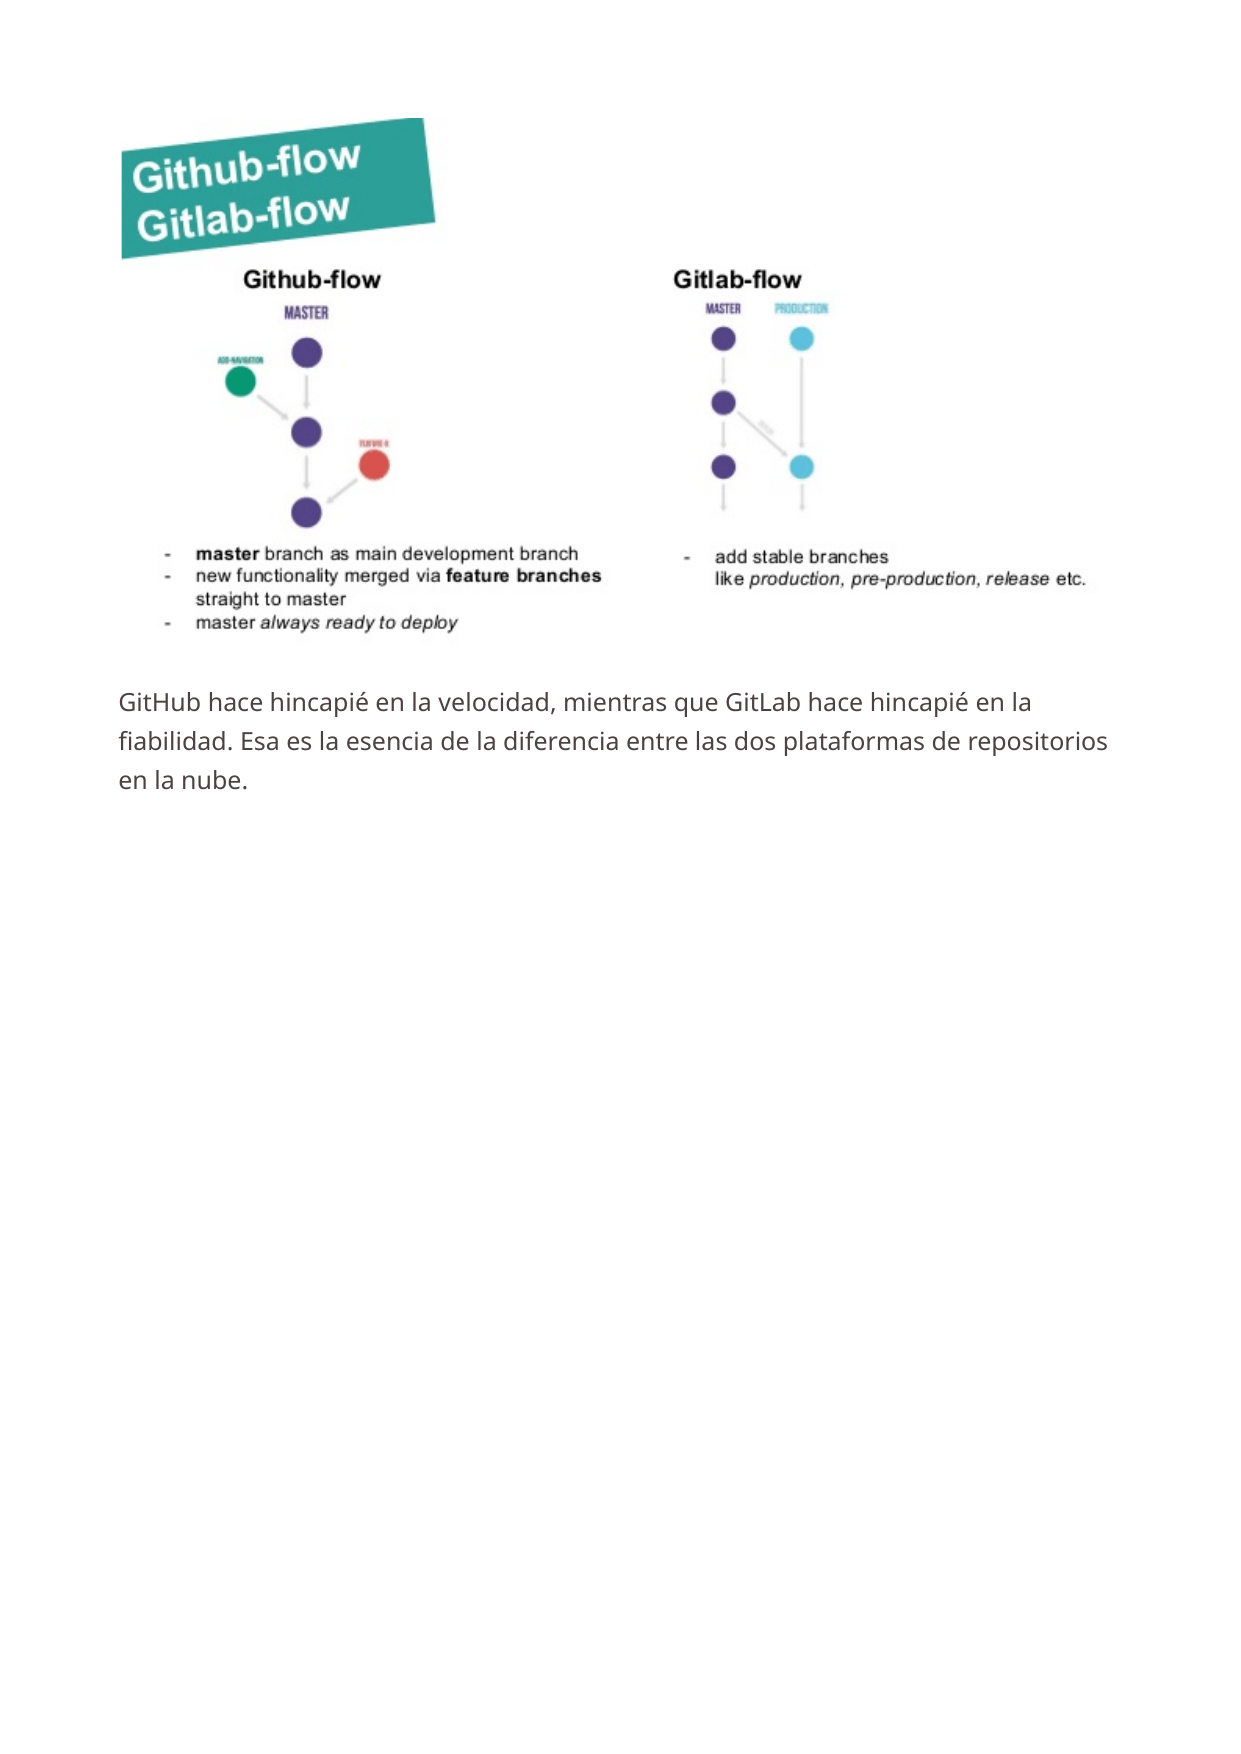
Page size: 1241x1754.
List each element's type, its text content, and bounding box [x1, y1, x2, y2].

picture [121, 118, 1119, 679]
text GitHub hace hincapié en la velocidad, mientras que GitLab hace hincapié en la fiabilidad. Esa es la esencia de la diferencia entre las dos plataformas de repositorios en la nube. [118, 118, 1122, 797]
